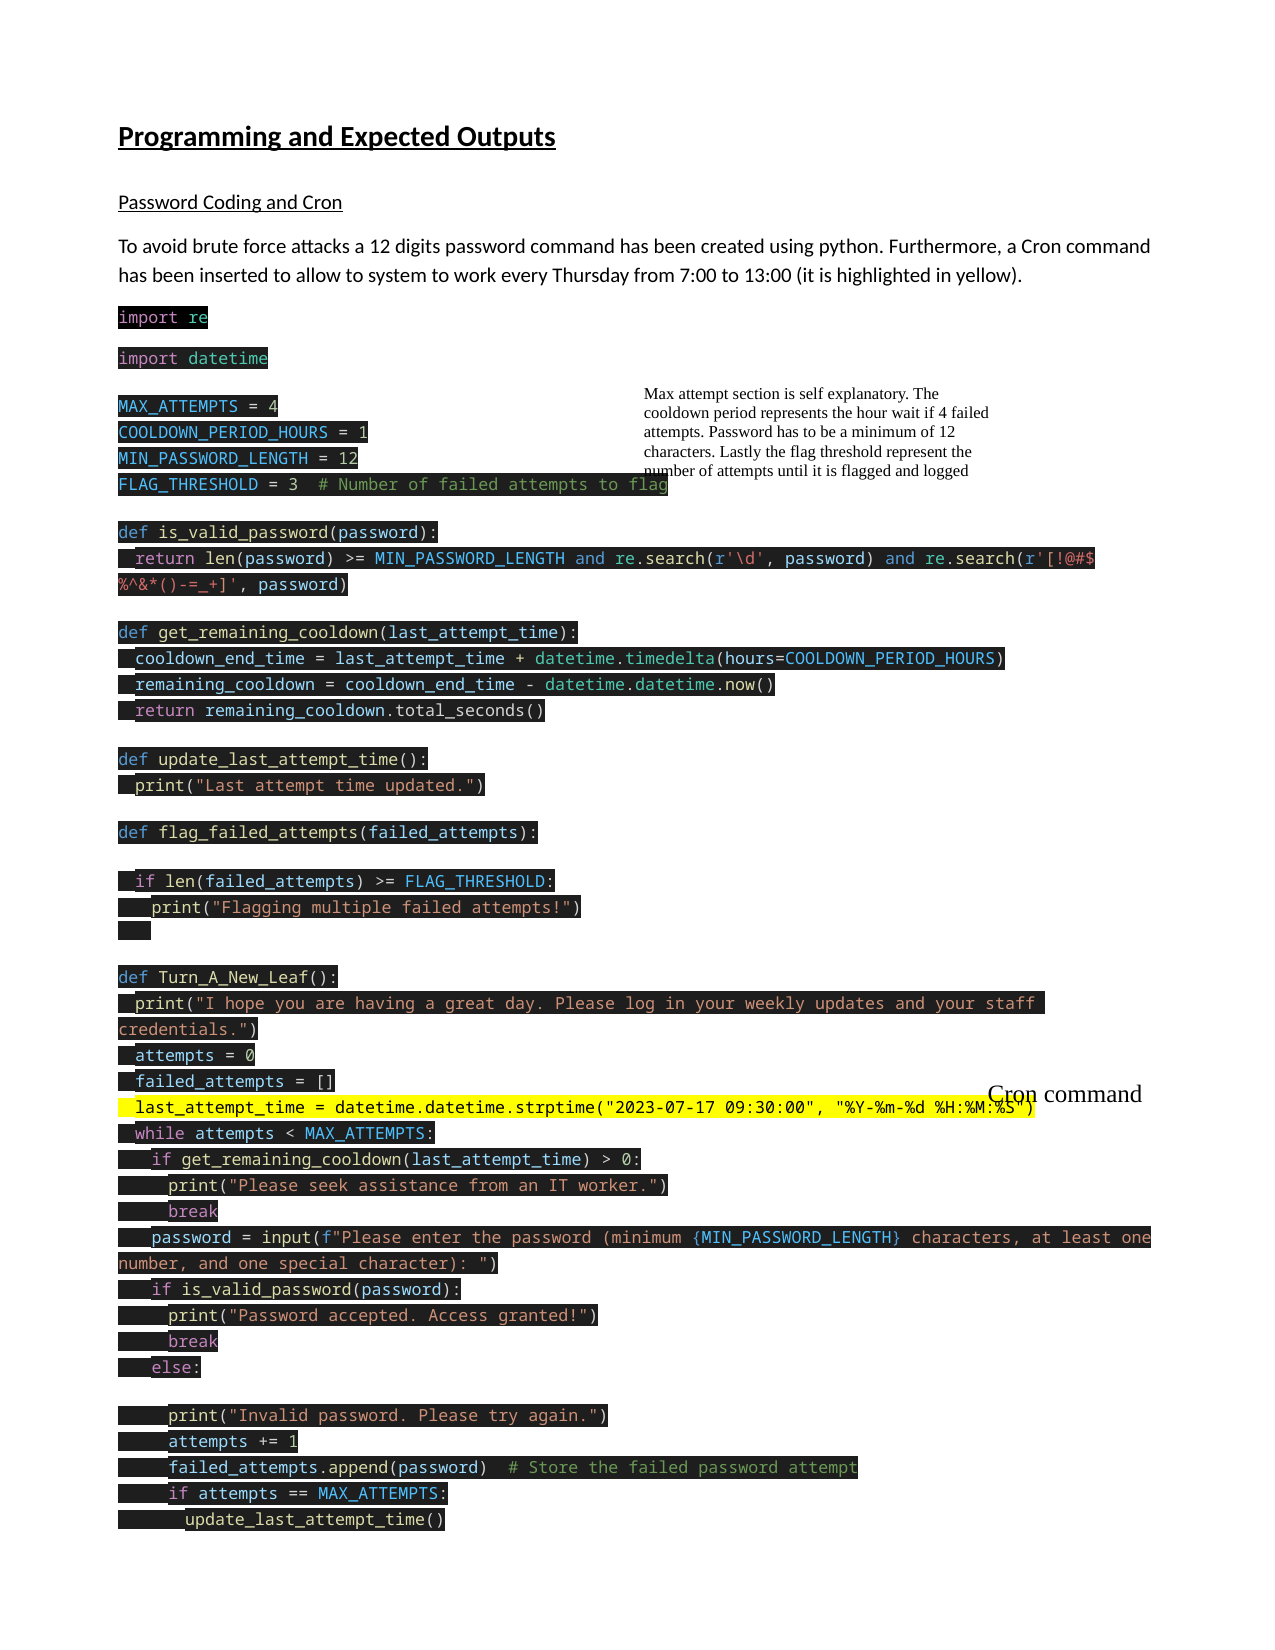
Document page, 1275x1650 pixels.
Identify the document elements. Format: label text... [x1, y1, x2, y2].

text while attempts < MAX_ATTEMPTS: [118, 1121, 1157, 1144]
text remaining_cooldown = cooldown_end_time - datetime.datetime.now() [118, 673, 1157, 696]
text To avoid brute force attacks a 12 digits password command has been created using python. Furthermore, a Cron command has been inserted to allow to system to work every Thursday from 7:00 to 13:00 (it is highlighted in yellow). [118, 233, 1157, 288]
text MAX_ATTEMPTS = 4 [118, 395, 1157, 417]
text return len(password) >= MIN_PASSWORD_LENGTH and re.search(r'\d', password) and re.search(r'[!@#$%^&*()-=_+]', password) [118, 547, 1157, 596]
text def update_last_attempt_time(): [118, 747, 1157, 770]
text MIN_PASSWORD_LENGTH = 12 [118, 447, 1157, 469]
text def flag_failed_attempts(failed_attempts): [118, 821, 1157, 844]
text if get_remaining_cooldown(last_attempt_time) > 0: [118, 1147, 1157, 1170]
text break [118, 1330, 1157, 1352]
text cooldown_end_time = last_attempt_time + datetime.timedelta(hours=COOLDOWN_PERIOD_HOURS) [118, 647, 1157, 670]
text COOLDOWN_PERIOD_HOURS = 1 [118, 421, 1157, 443]
text if is_valid_password(password): [118, 1278, 1157, 1300]
text failed_attempts = [] [118, 1069, 1157, 1092]
text update_last_attempt_time() [118, 1508, 1157, 1531]
text Programming and Expected Outputs [118, 118, 1157, 154]
text import datetime [118, 347, 1157, 369]
text return remaining_cooldown.total_seconds() [118, 699, 1157, 722]
text print("I hope you are having a great day. Please log in your weekly updates and your staff credentials.") [118, 991, 1157, 1040]
text print("Invalid password. Please try again.") [118, 1404, 1157, 1427]
text print("Flagging multiple failed attempts!") [118, 895, 1157, 918]
text import re [118, 306, 1157, 329]
text attempts += 1 [118, 1430, 1157, 1453]
text failed_attempts.append(password) # Store the failed password attempt [118, 1456, 1157, 1479]
text FLAG_THRESHOLD = 3 # Number of failed attempts to flag [118, 473, 1157, 496]
text else: [118, 1356, 1157, 1378]
text print("Last attempt time updated.") [118, 773, 1157, 796]
text password = input(f"Please enter the password (minimum {MIN_PASSWORD_LENGTH} characters, at least one number, and one special character): ") [118, 1226, 1157, 1274]
text print("Please seek assistance from an IT worker.") [118, 1173, 1157, 1196]
text def Turn_A_New_Leaf(): [118, 965, 1157, 988]
text if len(failed_attempts) >= FLAG_THRESHOLD: [118, 869, 1157, 892]
text last_attempt_time = datetime.datetime.strptime("2023-07-17 09:30:00", "%Y-%m-%d %H:%M:%S") [118, 1095, 1157, 1118]
text Password Coding and Cron [118, 189, 1157, 215]
text print("Password accepted. Access granted!") [118, 1304, 1157, 1326]
text attempts = 0 [118, 1043, 1157, 1066]
text break [118, 1199, 1157, 1222]
text def get_remaining_cooldown(last_attempt_time): [118, 621, 1157, 644]
text def is_valid_password(password): [118, 521, 1157, 543]
text if attempts == MAX_ATTEMPTS: [118, 1482, 1157, 1505]
